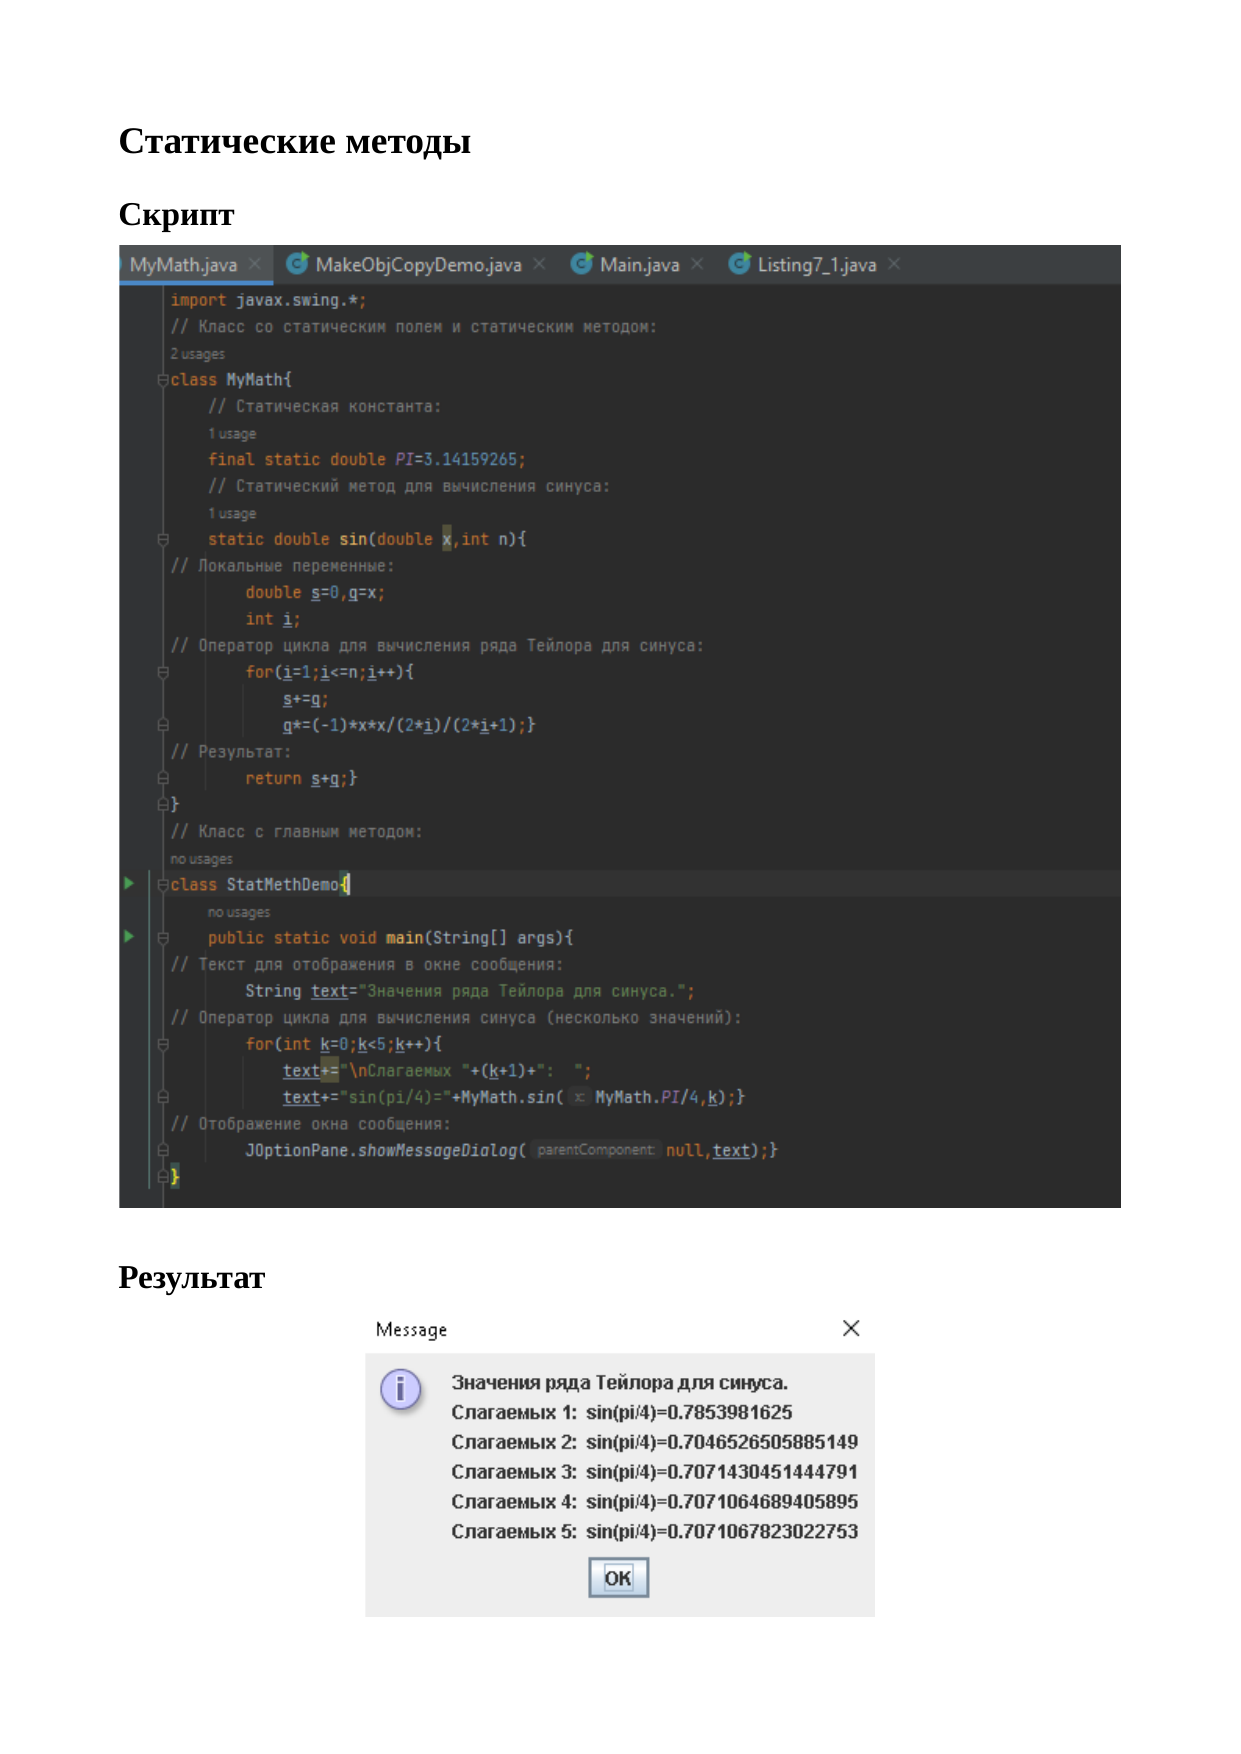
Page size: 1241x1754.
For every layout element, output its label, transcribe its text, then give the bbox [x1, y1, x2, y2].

picture [119, 245, 1121, 1208]
subtitle Результат [118, 1258, 1122, 1296]
subtitle Скрипт [118, 194, 1122, 233]
subtitle Статические методы [118, 118, 1122, 161]
picture [365, 1308, 875, 1617]
